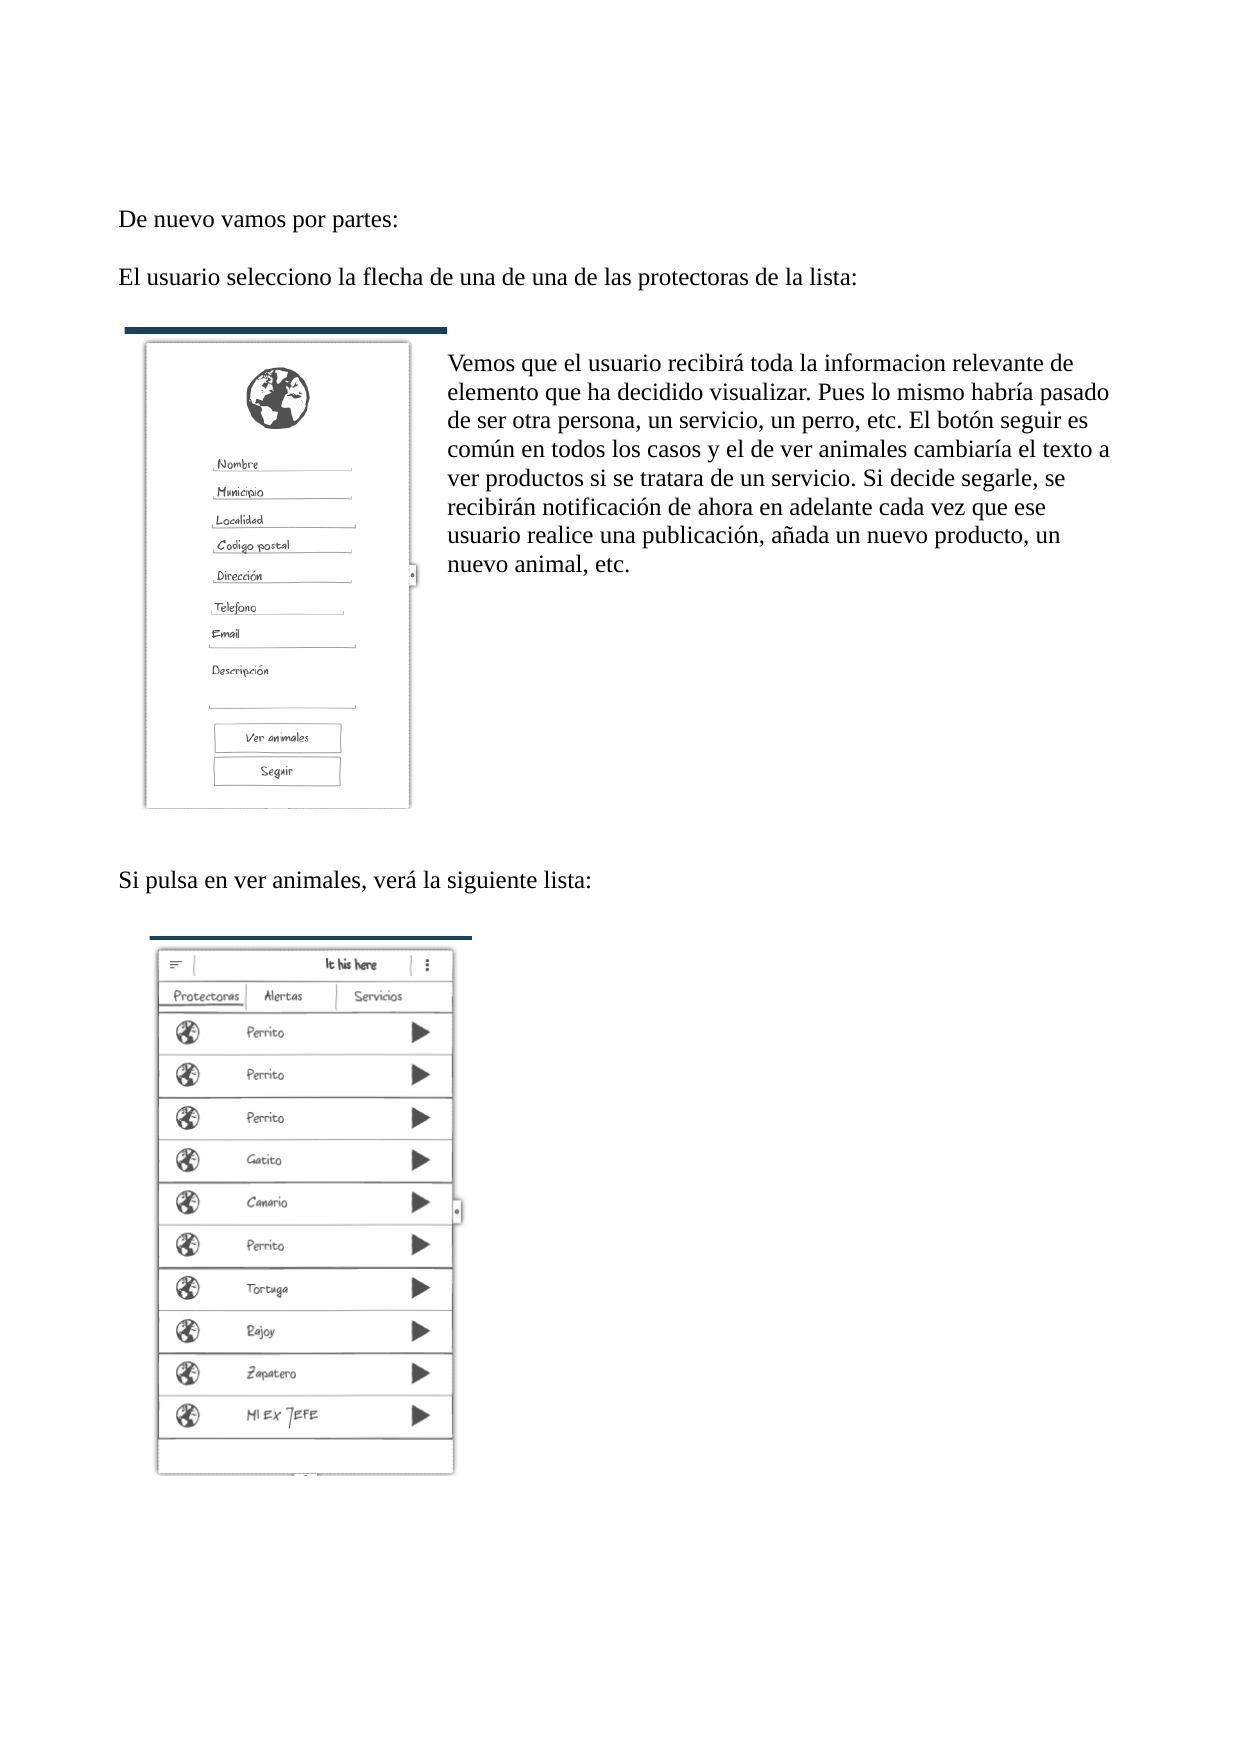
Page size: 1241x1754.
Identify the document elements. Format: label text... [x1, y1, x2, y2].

text Vemos que el usuario recibirá toda la informacion relevante de elemento que ha decidido visualizar. Pues lo mismo habría pasado de ser otra persona, un servicio, un perro, etc. El botón seguir es común en todos los casos y el de ver animales cambiaría el texto a ver productos si se tratara de un servicio. Si decide segarle, se recibirán notificación de ahora en adelante cada vez que ese usuario realice una publicación, añada un nuevo producto, un nuevo animal, etc. [448, 348, 1122, 578]
text De nuevo vamos por partes: [118, 204, 1122, 233]
text Si pulsa en ver animales, verá la siguiente lista: [118, 866, 1122, 894]
text El usuario selecciono la flecha de una de una de las protectoras de la lista: [118, 262, 1122, 291]
picture [149, 936, 472, 1476]
picture [124, 327, 448, 809]
